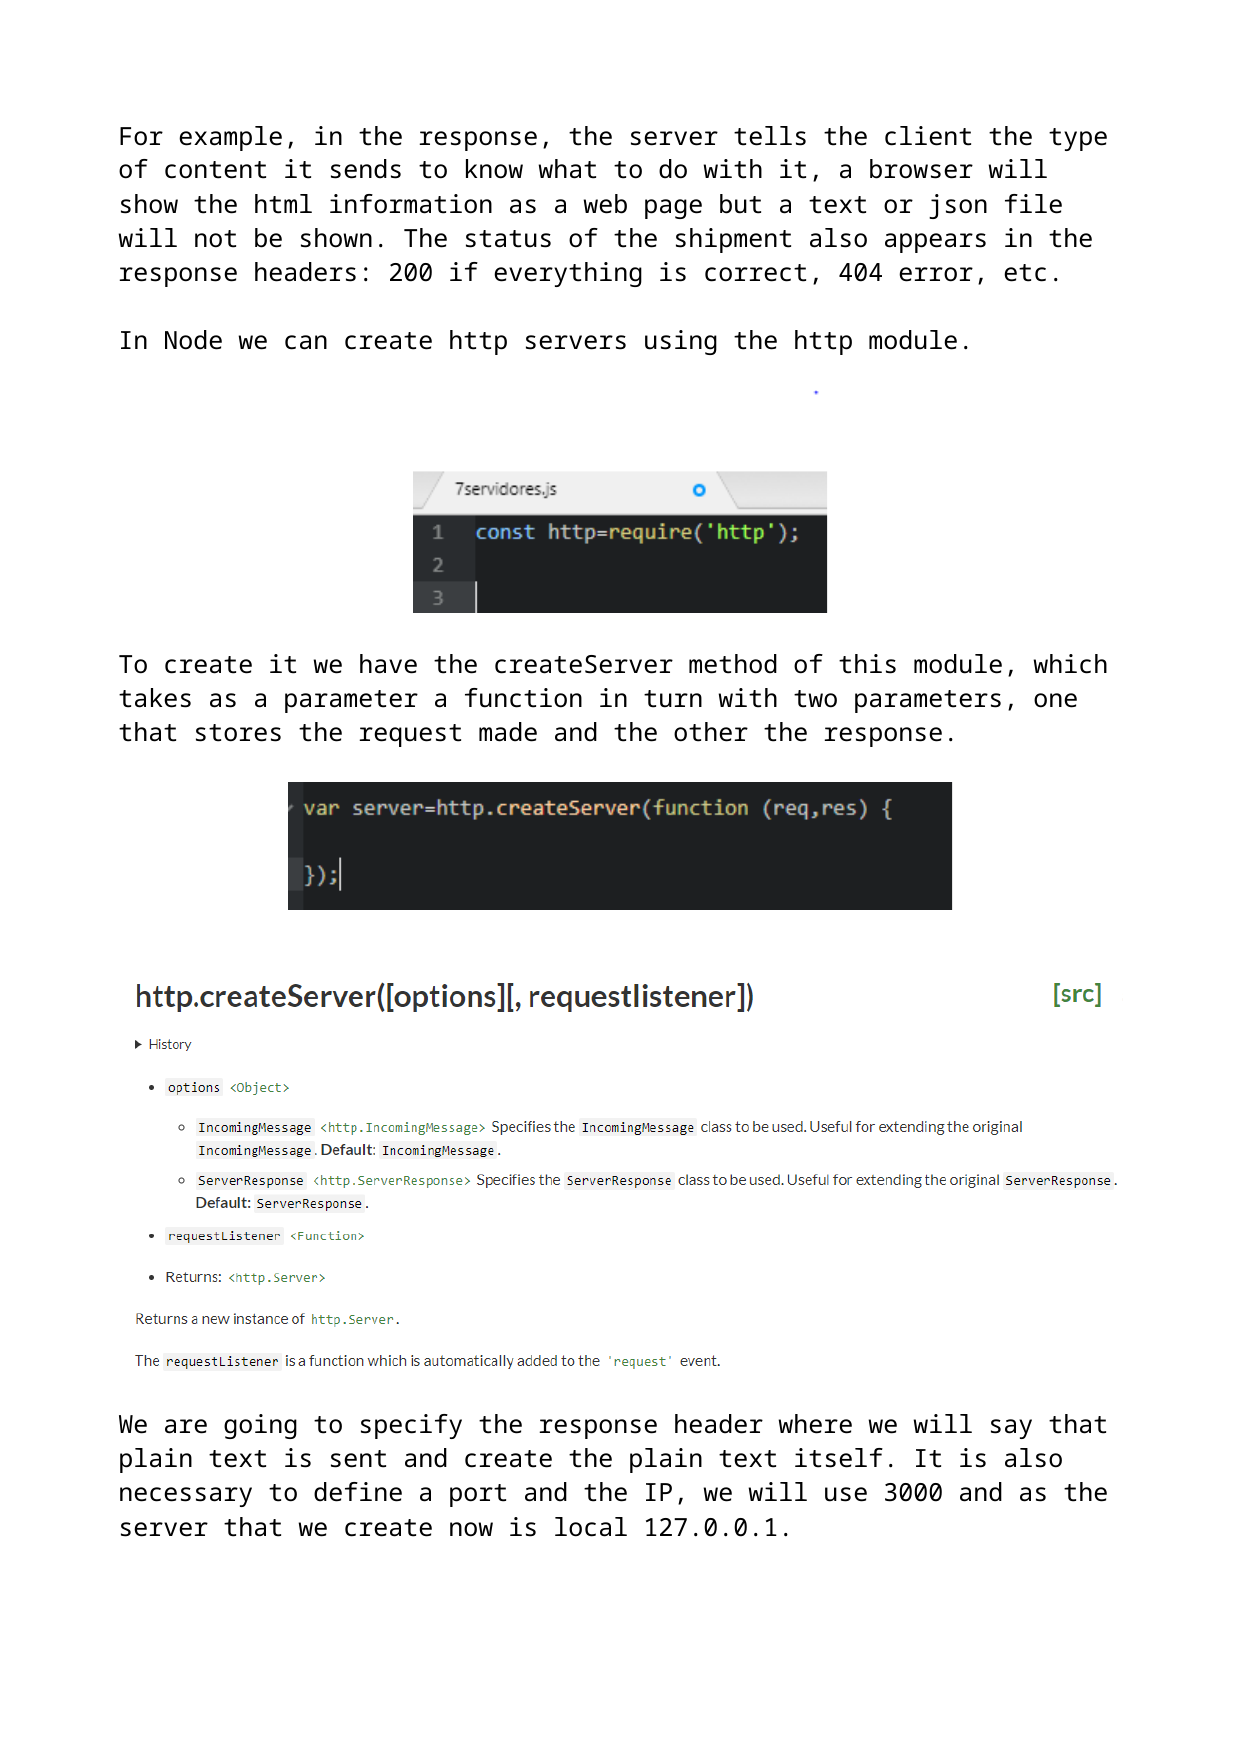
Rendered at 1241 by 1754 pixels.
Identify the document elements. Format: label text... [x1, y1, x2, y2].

text To create it we have the createServer method of this module, which takes as a parameter a function in turn with two parameters, one that stores the request made and the other the response. [118, 647, 1122, 749]
picture [413, 390, 828, 613]
picture [118, 977, 1123, 1373]
text For example, in the response, the server tells the client the type of content it sends to know what to do with it, a browser will show the html information as a web page but a text or json file will not be shown. The status of the shipment also appears in the response headers: 200 if everything is correct, 404 error, etc. [118, 118, 1122, 288]
text In Node we can create http servers using the http module. [118, 322, 1122, 357]
text We are going to specify the response header where we will say that plain text is sent and create the plain text itself. It is also necessary to define a port and the IP, we will use 3000 and as the server that we create now is local 127.0.0.1. [118, 1407, 1122, 1543]
picture [288, 782, 953, 910]
